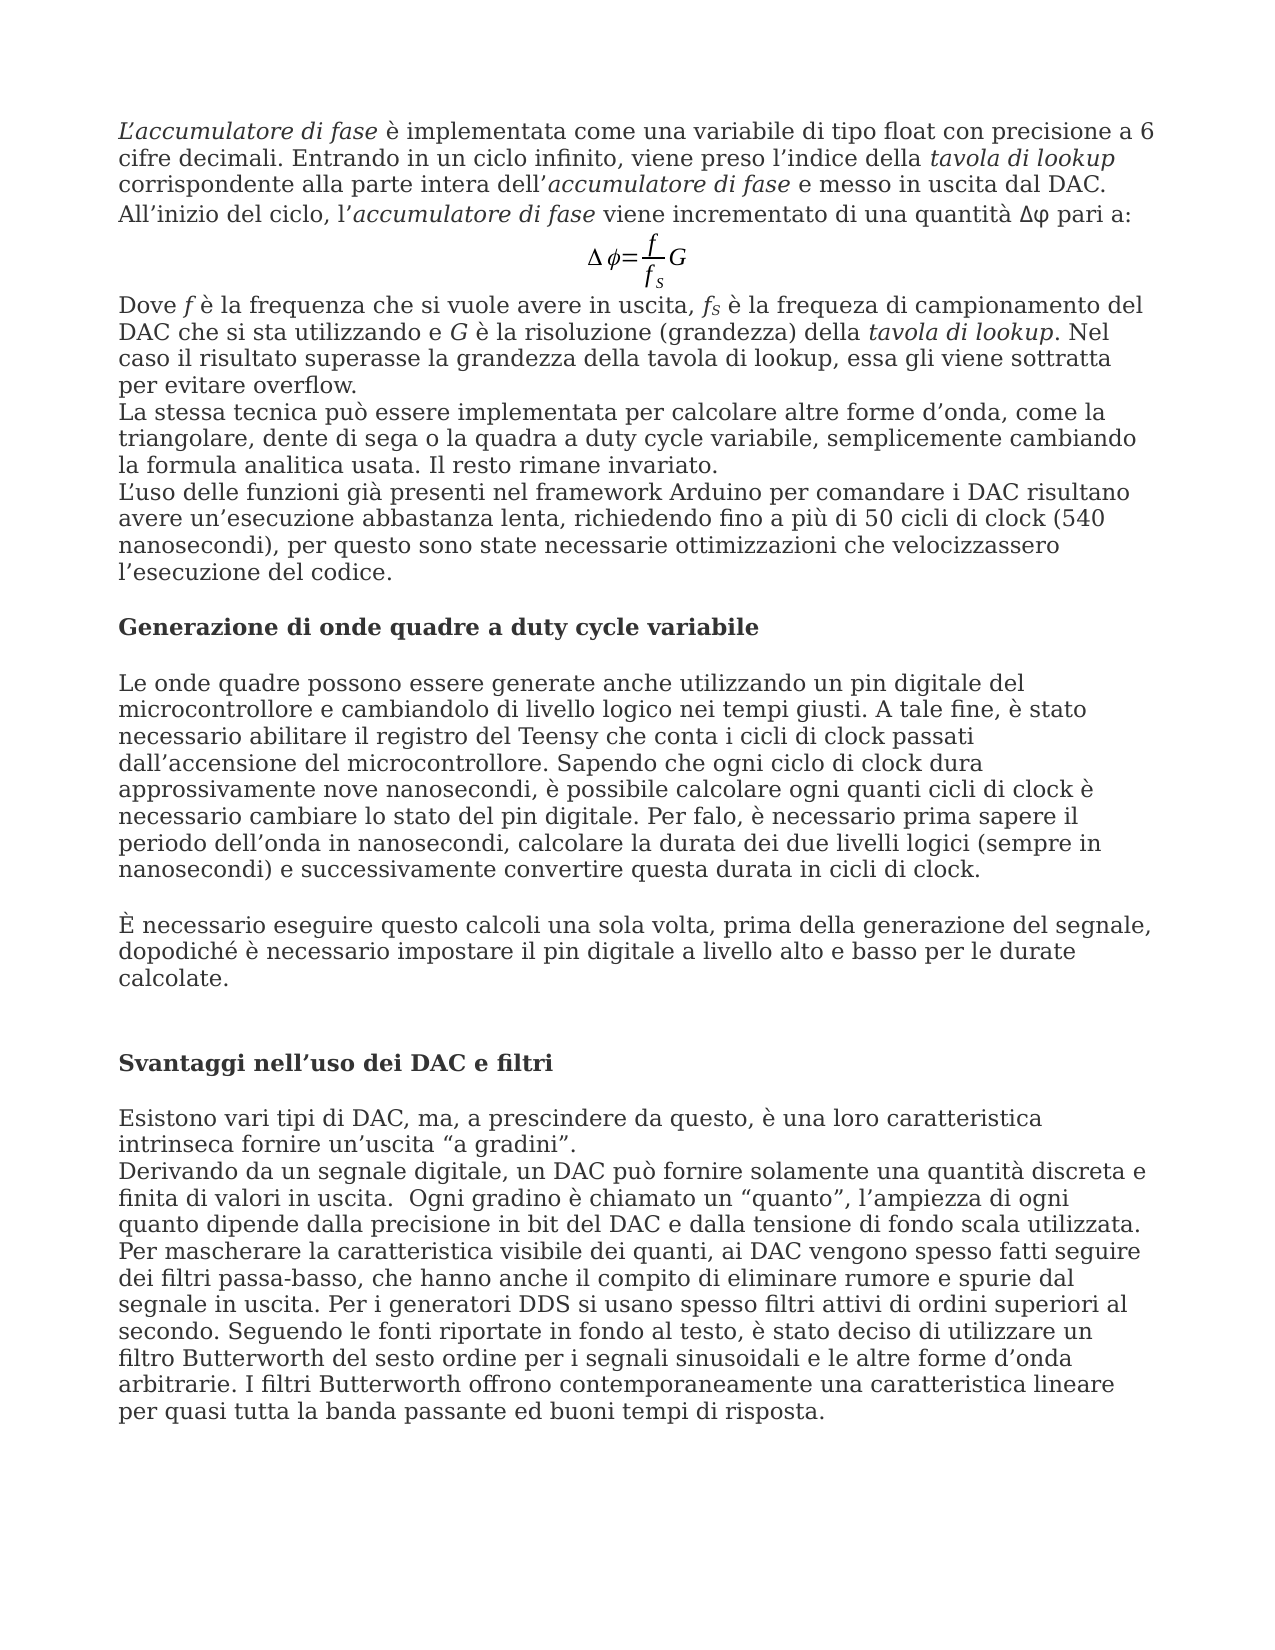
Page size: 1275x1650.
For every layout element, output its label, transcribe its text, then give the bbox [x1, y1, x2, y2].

text Le onde quadre possono essere generate anche utilizzando un pin digitale del microcontrollore e cambiandolo di livello logico nei tempi giusti. A tale fine, è stato necessario abilitare il registro del Teensy che conta i cicli di clock passati dall’accensione del microcontrollore. Sapendo che ogni ciclo di clock dura approssivamente nove nanosecondi, è possibile calcolare ogni quanti cicli di clock è necessario cambiare lo stato del pin digitale. Per falo, è necessario prima sapere il periodo dell’onda in nanosecondi, calcolare la durata dei due livelli logici (sempre in nanosecondi) e successivamente convertire questa durata in cicli di clock. [118, 670, 1157, 883]
text L’uso delle funzioni già presenti nel framework Arduino per comandare i DAC risultano avere un’esecuzione abbastanza lenta, richiedendo fino a più di 50 cicli di clock (540 nanosecondi), per questo sono state necessarie ottimizzazioni che velocizzassero l’esecuzione del codice. [118, 479, 1157, 585]
text Svantaggi nell’uso dei DAC e filtri [118, 1049, 1157, 1076]
text Esistono vari tipi di DAC, ma, a prescindere da questo, è una loro caratteristica intrinseca fornire un’uscita “a gradini”. [118, 1105, 1157, 1158]
text La stessa tecnica può essere implementata per calcolare altre forme d’onda, come la triangolare, dente di sega o la quadra a duty cycle variabile, semplicemente cambiando la formula analitica usata. Il resto rimane invariato. [118, 399, 1157, 479]
text L’accumulatore di fase è implementata come una variabile di tipo float con precisione a 6 cifre decimali. Entrando in un ciclo infinito, viene preso l’indice della tavola di lookup corrispondente alla parte intera dell’accumulatore di fase e messo in uscita dal DAC. All’inizio del ciclo, l’accumulatore di fase viene incrementato di una quantità Δφ pari a: [118, 118, 1157, 229]
text Generazione di onde quadre a duty cycle variabile [118, 614, 1157, 641]
text Dove f è la frequenza che si vuole avere in uscita, fS è la frequeza di campionamento del DAC che si sta utilizzando e G è la risoluzione (grandezza) della tavola di lookup. Nel caso il risultato superasse la grandezza della tavola di lookup, essa gli viene sottratta per evitare overflow. [118, 292, 1157, 399]
text È necessario eseguire questo calcoli una sola volta, prima della generazione del segnale, dopodiché è necessario impostare il pin digitale a livello alto e basso per le durate calcolate. [118, 912, 1157, 992]
text Derivando da un segnale digitale, un DAC può fornire solamente una quantità discreta e finita di valori in uscita. Ogni gradino è chiamato un “quanto”, l’ampiezza di ogni quanto dipende dalla precisione in bit del DAC e dalla tensione di fondo scala utilizzata. Per mascherare la caratteristica visibile dei quanti, ai DAC vengono spesso fatti seguire dei filtri passa-basso, che hanno anche il compito di eliminare rumore e spurie dal segnale in uscita. Per i generatori DDS si usano spesso filtri attivi di ordini superiori al secondo. Seguendo le fonti riportate in fondo al testo, è stato deciso di utilizzare un filtro Butterworth del sesto ordine per i segnali sinusoidali e le altre forme d’onda arbitrarie. I filtri Butterworth offrono contemporaneamente una caratteristica lineare per quasi tutta la banda passante ed buoni tempi di risposta. [118, 1158, 1157, 1425]
